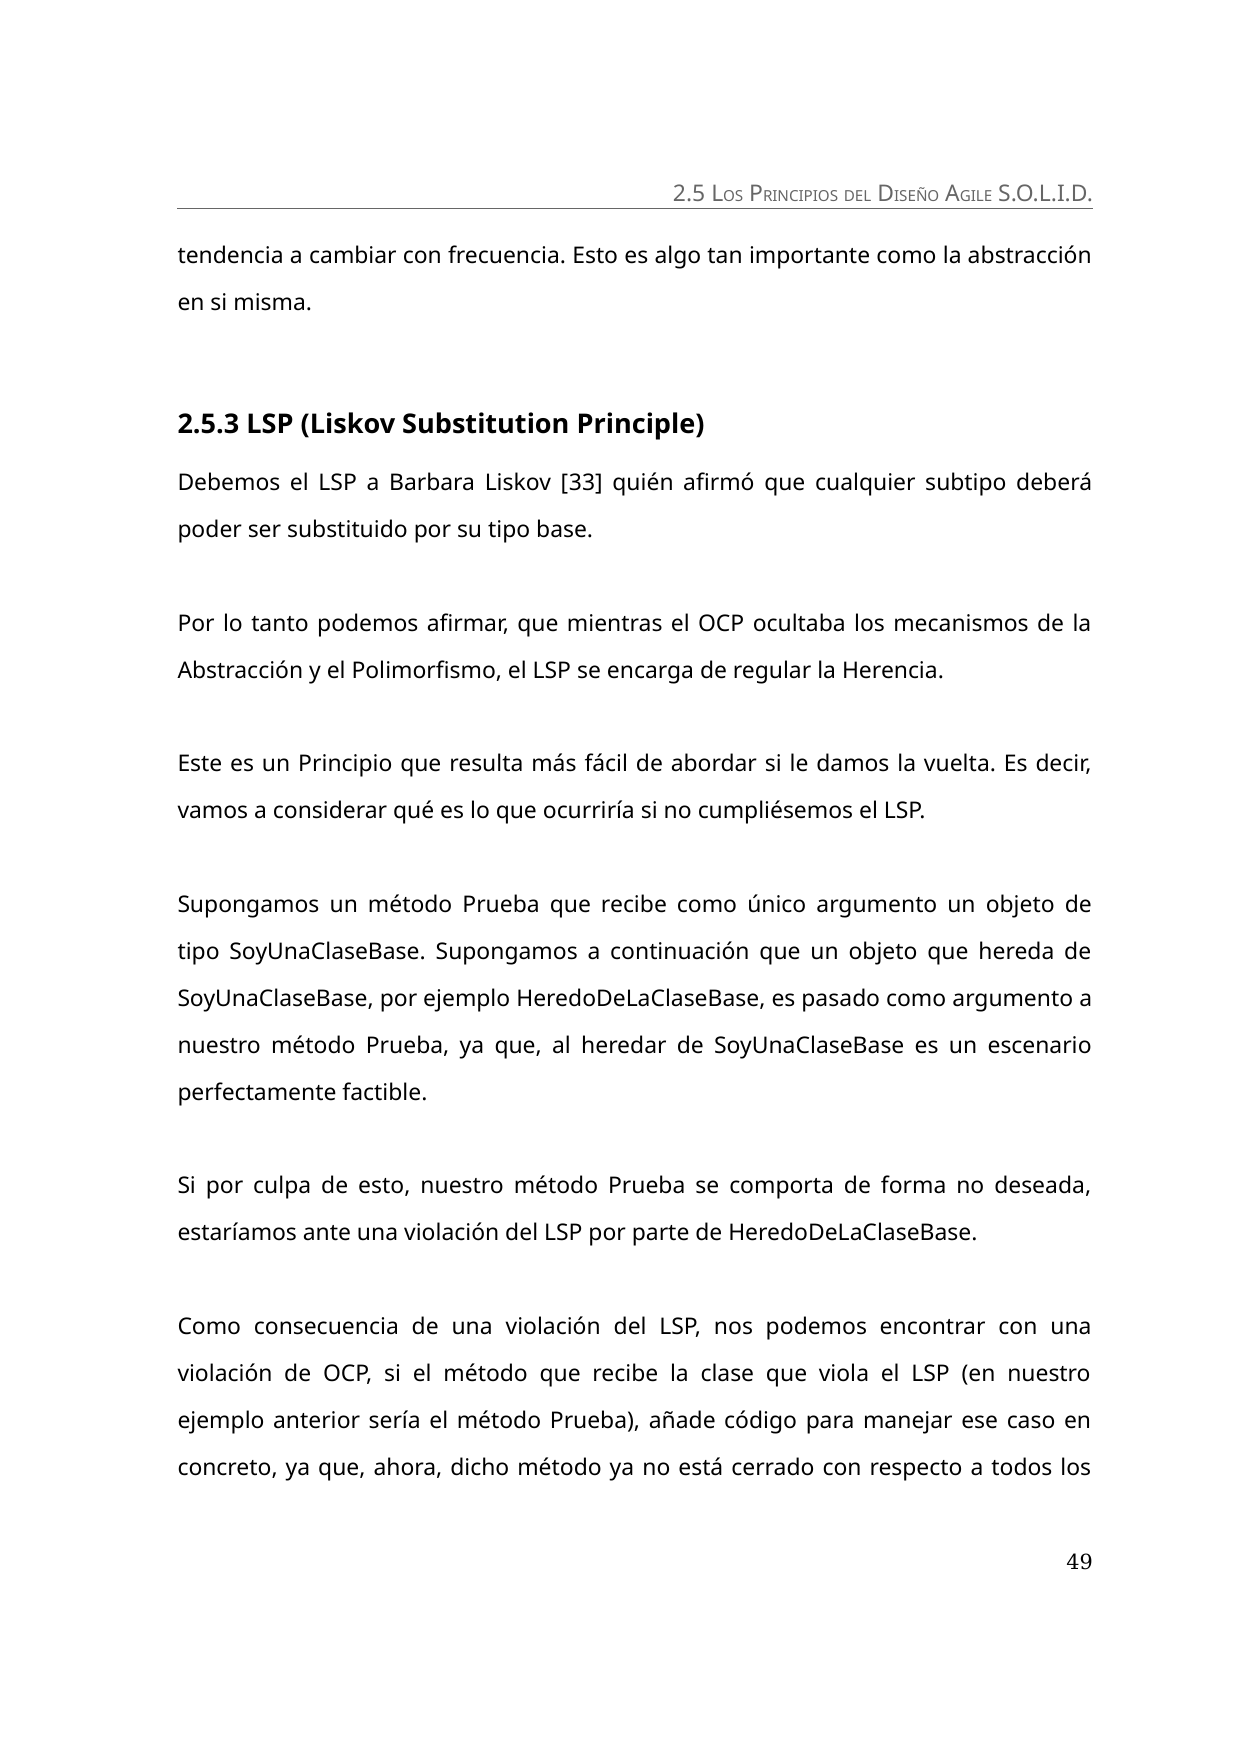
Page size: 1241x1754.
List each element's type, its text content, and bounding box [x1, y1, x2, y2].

text Supongamos un método Prueba que recibe como único argumento un objeto de tipo SoyUnaClaseBase. Supongamos a continuación que un objeto que hereda de SoyUnaClaseBase, por ejemplo HeredoDeLaClaseBase, es pasado como argumento a nuestro método Prueba, ya que, al heredar de SoyUnaClaseBase es un escenario perfectamente factible. [177, 888, 1093, 1107]
text Si por culpa de esto, nuestro método Prueba se comporta de forma no deseada, estaríamos ante una violación del LSP por parte de HeredoDeLaClaseBase. [177, 1169, 1093, 1247]
text Como consecuencia de una violación del LSP, nos podemos encontrar con una violación de OCP, si el método que recibe la clase que viola el LSP (en nuestro ejemplo anterior sería el método Prueba), añade código para manejar ese caso en concreto, ya que, ahora, dicho método ya no está cerrado con respecto a todos los [177, 1310, 1093, 1482]
text tendencia a cambiar con frecuencia. Esto es algo tan importante como la abstracción en si misma. [177, 239, 1093, 317]
text Este es un Principio que resulta más fácil de abordar si le damos la vuelta. Es decir, vamos a considerar qué es lo que ocurriría si no cumpliésemos el LSP. [177, 747, 1093, 825]
text Debemos el LSP a Barbara Liskov [33] quién afirmó que cualquier subtipo deberá poder ser substituido por su tipo base. [177, 466, 1093, 544]
text Por lo tanto podemos afirmar, que mientras el OCP ocultaba los mecanismos de la Abstracción y el Polimorfismo, el LSP se encarga de regular la Herencia. [177, 607, 1093, 685]
subtitle LSP (Liskov Substitution Principle) [177, 404, 1093, 441]
